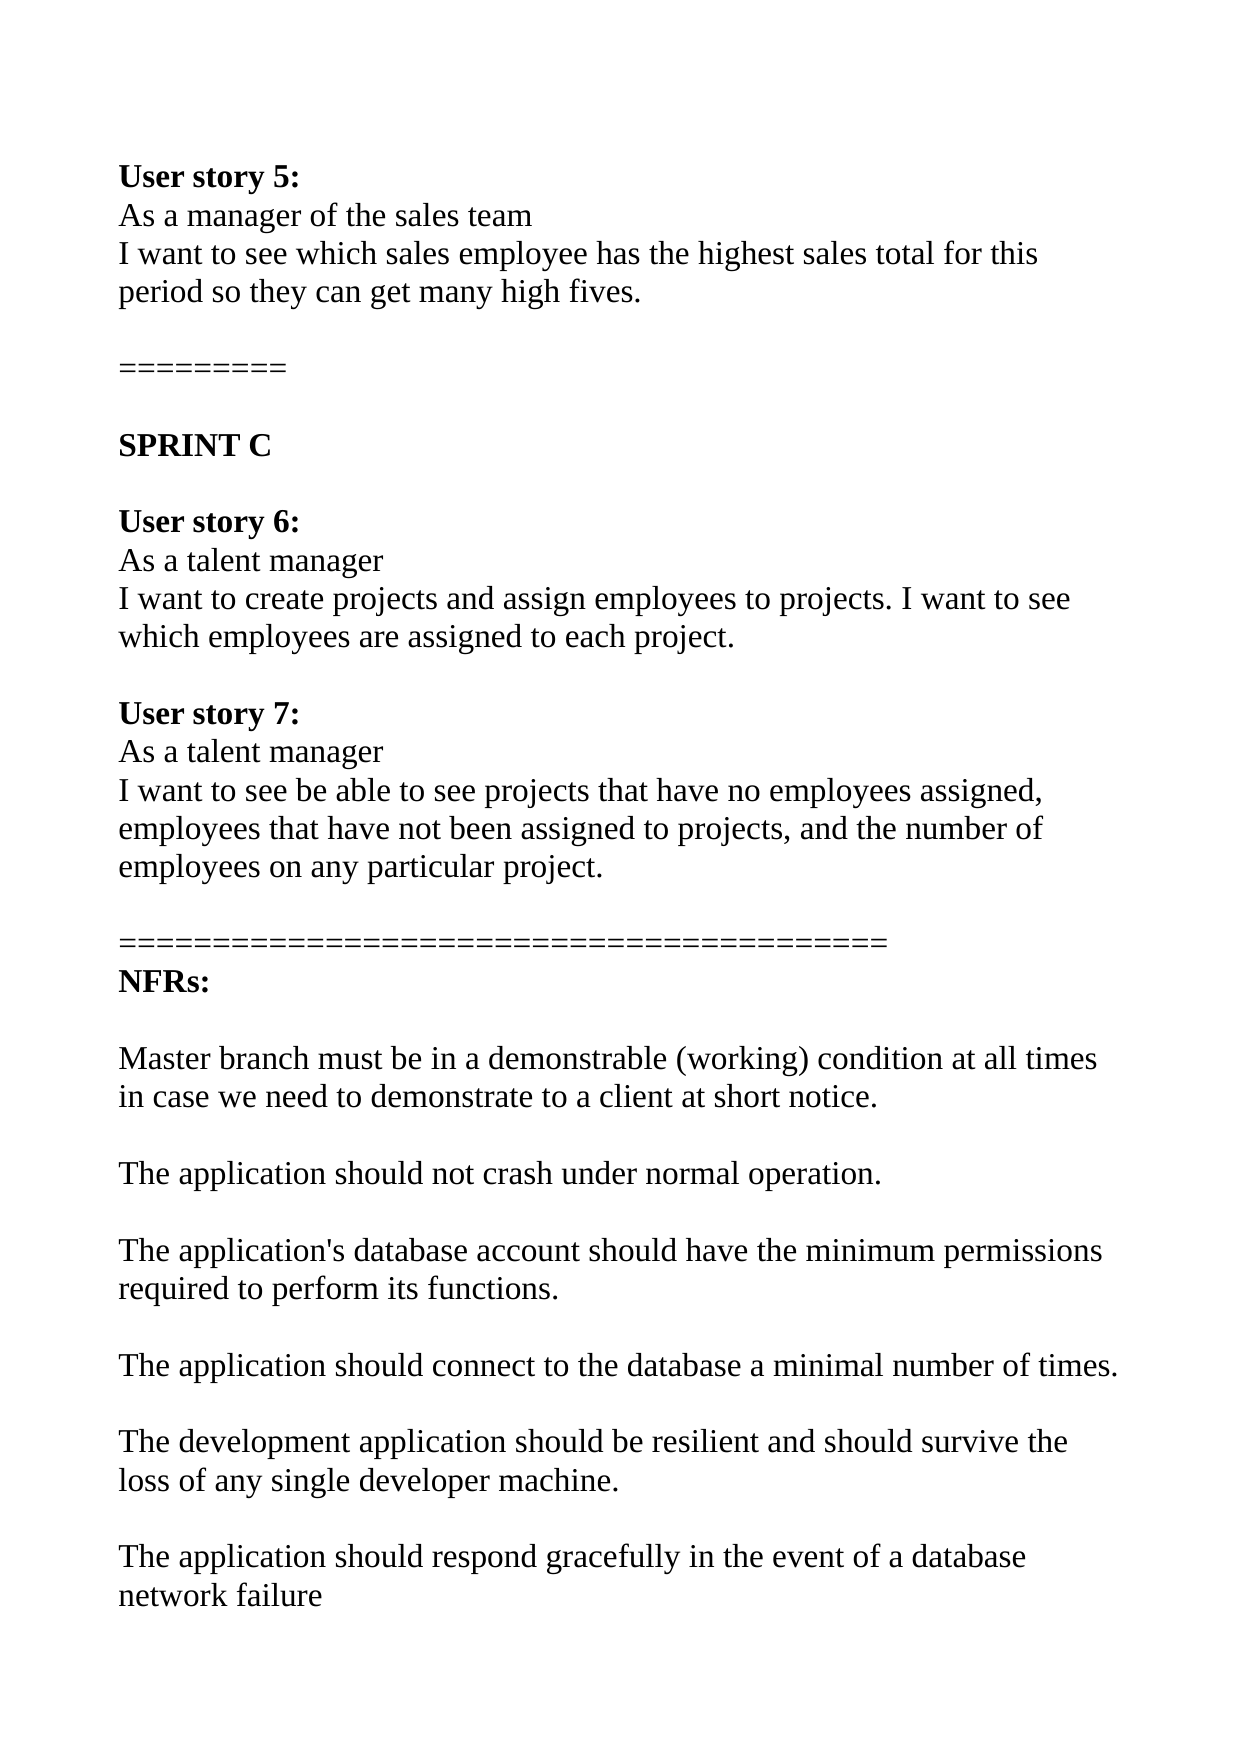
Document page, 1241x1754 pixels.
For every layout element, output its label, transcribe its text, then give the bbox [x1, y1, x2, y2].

text ========================================= [118, 923, 1122, 961]
text The application should connect to the database a minimal number of times. [118, 1345, 1122, 1383]
text I want to create projects and assign employees to projects. I want to see which employees are assigned to each project. [118, 578, 1122, 655]
text The application should respond gracefully in the event of a database network failure [118, 1536, 1122, 1613]
text NFRs: [118, 961, 1122, 1000]
text The application should not crash under normal operation. [118, 1153, 1122, 1191]
text User story 5: [118, 156, 1122, 195]
text User story 6: [118, 501, 1122, 540]
text Master branch must be in a demonstrable (working) condition at all times in case we need to demonstrate to a client at short notice. [118, 1038, 1122, 1115]
text As a manager of the sales team [118, 195, 1122, 233]
text User story 7: [118, 693, 1122, 731]
text The development application should be resilient and should survive the loss of any single developer machine. [118, 1421, 1122, 1498]
text ========= [118, 348, 1122, 386]
text I want to see which sales employee has the highest sales total for this period so they can get many high fives. [118, 233, 1122, 310]
text I want to see be able to see projects that have no employees assigned, employees that have not been assigned to projects, and the number of employees on any particular project. [118, 770, 1122, 885]
text SPRINT C [118, 425, 1122, 463]
text As a talent manager [118, 540, 1122, 578]
text As a talent manager [118, 731, 1122, 770]
text The application's database account should have the minimum permissions required to perform its functions. [118, 1230, 1122, 1306]
